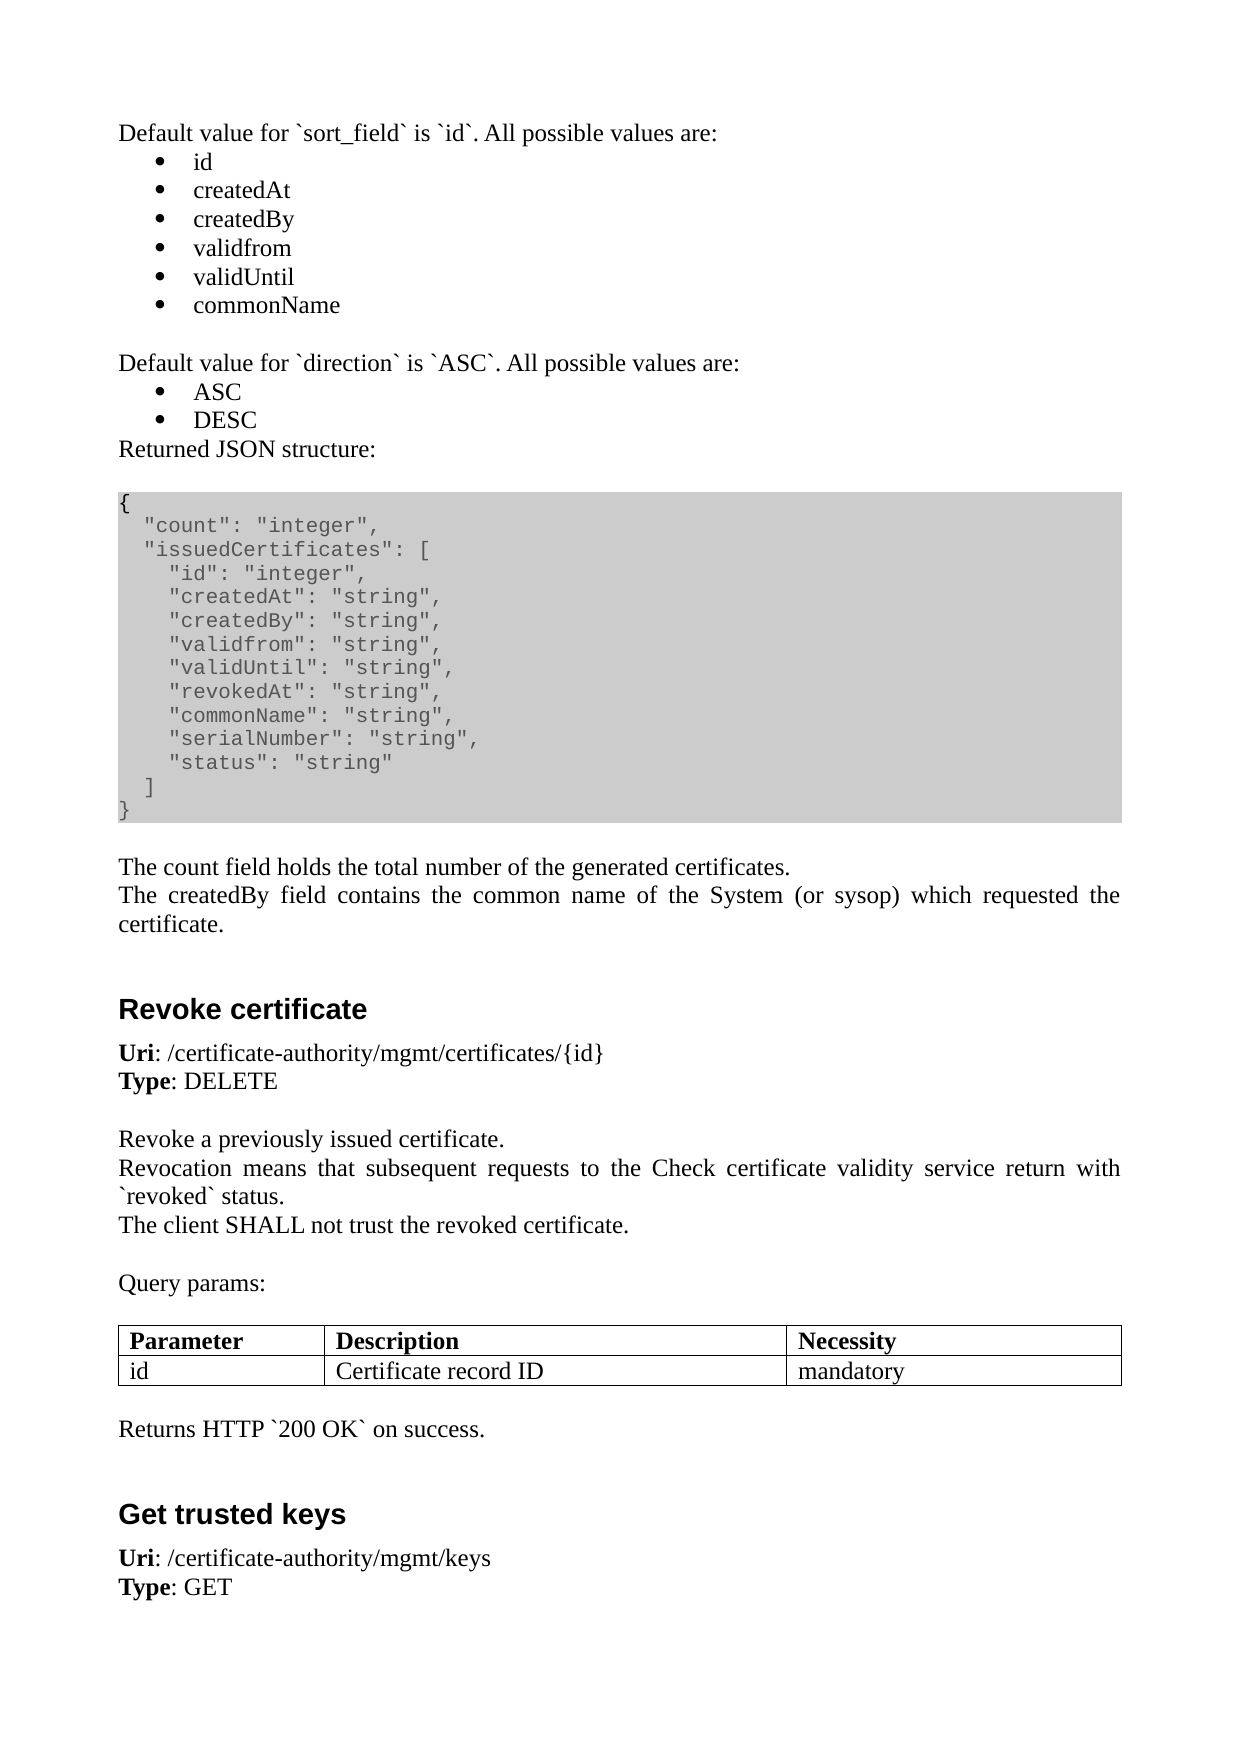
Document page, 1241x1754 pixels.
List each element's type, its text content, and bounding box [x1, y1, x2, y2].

text Revocation means that subsequent requests to the Check certificate validity service return with `revoked` status. [118, 1153, 1122, 1210]
list ASC [156, 377, 1122, 406]
text "validUntil": "string", [118, 657, 1122, 681]
text Type: DELETE [118, 1066, 1122, 1095]
list commonName [156, 291, 1122, 319]
text Revoke a previously issued certificate. [118, 1124, 1122, 1153]
table_cell mandatory [787, 1356, 1121, 1385]
text Returned JSON structure: [118, 434, 1122, 463]
text "id": "integer", [118, 563, 1122, 586]
subtitle Revoke certificate [118, 992, 1122, 1025]
text Query params: [118, 1268, 1122, 1296]
table_cell Certificate record ID [325, 1356, 786, 1385]
text Default value for `sort_field` is `id`. All possible values are: [118, 118, 1122, 147]
table_header Necessity [787, 1326, 1121, 1355]
text { [118, 492, 1122, 516]
list createdAt [156, 176, 1122, 204]
text ] [118, 776, 1122, 799]
list validUntil [156, 262, 1122, 291]
text "issuedCertificates": [ [118, 539, 1122, 563]
list createdBy [156, 204, 1122, 233]
text "commonName": "string", [118, 705, 1122, 728]
list id [156, 147, 1122, 176]
text } [118, 799, 1122, 823]
list DESC [156, 406, 1122, 434]
text The count field holds the total number of the generated certificates. [118, 852, 1122, 880]
text Default value for `direction` is `ASC`. All possible values are: [118, 348, 1122, 377]
subtitle Get trusted keys [118, 1497, 1122, 1531]
text "revokedAt": "string", [118, 681, 1122, 705]
text "serialNumber": "string", [118, 728, 1122, 752]
table_cell id [119, 1356, 324, 1385]
list validfrom [156, 233, 1122, 262]
text The client SHALL not trust the revoked certificate. [118, 1210, 1122, 1239]
text Uri: /certificate-authority/mgmt/certificates/{id} [118, 1038, 1122, 1066]
text The createdBy field contains the common name of the System (or sysop) which requested the certificate. [118, 880, 1122, 938]
text Returns HTTP `200 OK` on success. [118, 1414, 1122, 1443]
text "validfrom": "string", [118, 634, 1122, 657]
text "status": "string" [118, 752, 1122, 776]
text "count": "integer", [118, 516, 1122, 539]
text "createdAt": "string", [118, 586, 1122, 610]
text Uri: /certificate-authority/mgmt/keys [118, 1543, 1122, 1572]
text "createdBy": "string", [118, 610, 1122, 634]
text Type: GET [118, 1572, 1122, 1601]
table_header Description [325, 1326, 786, 1355]
table_header Parameter [119, 1326, 324, 1355]
